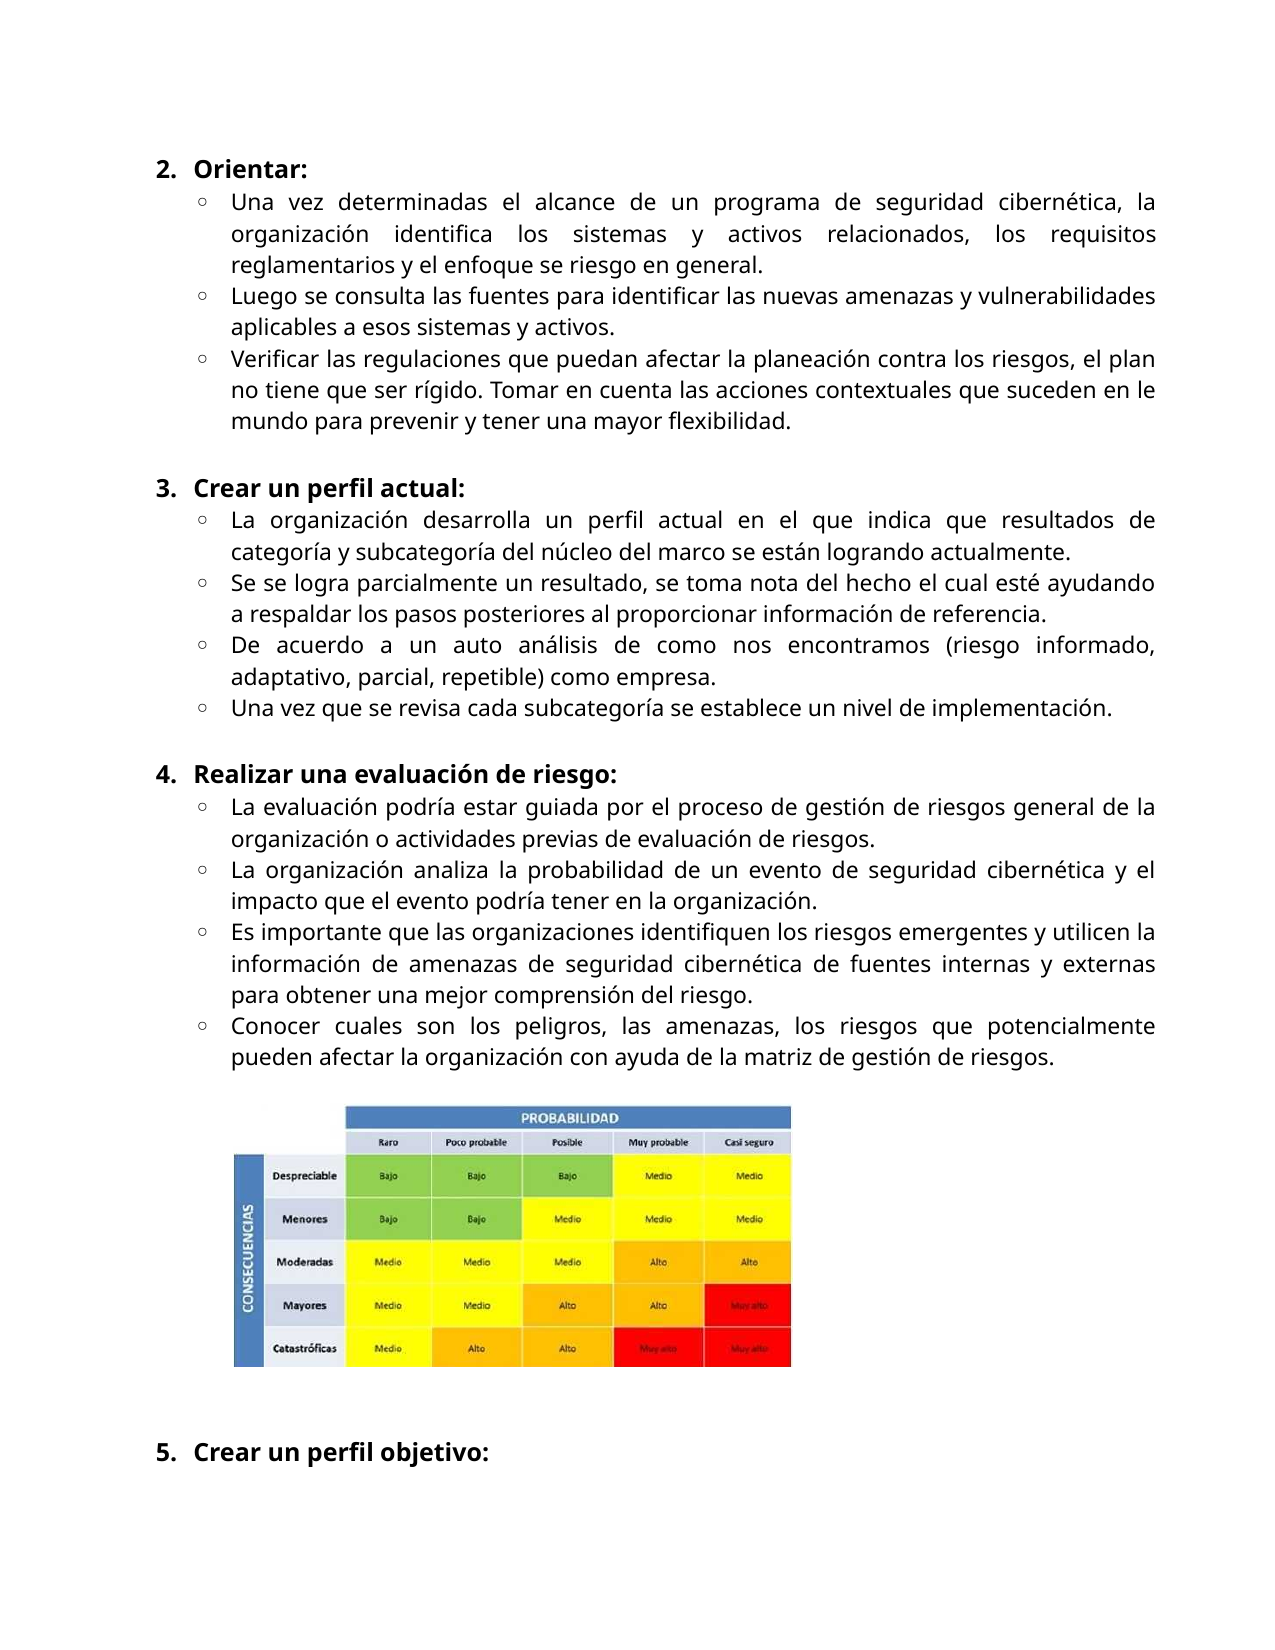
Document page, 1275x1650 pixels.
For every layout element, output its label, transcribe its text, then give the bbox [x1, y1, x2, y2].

list Una vez que se revisa cada subcategoría se establece un nivel de implementación. [193, 692, 1157, 723]
list Se se logra parcialmente un resultado, se toma nota del hecho el cual esté ayudando a respaldar los pasos posteriores al proporcionar información de referencia. [193, 567, 1157, 629]
picture [233, 1103, 793, 1367]
list Orientar: [156, 152, 1157, 186]
list Crear un perfil actual: [156, 470, 1157, 504]
list Es importante que las organizaciones identifiquen los riesgos emergentes y utilicen la información de amenazas de seguridad cibernética de fuentes internas y externas para obtener una mejor comprensión del riesgo. [193, 916, 1157, 1010]
list La organización desarrolla un perfil actual en el que indica que resultados de categoría y subcategoría del núcleo del marco se están logrando actualmente. [193, 504, 1157, 567]
list Verificar las regulaciones que puedan afectar la planeación contra los riesgos, el plan no tiene que ser rígido. Tomar en cuenta las acciones contextuales que suceden en le mundo para prevenir y tener una mayor flexibilidad. [193, 342, 1157, 436]
list Realizar una evaluación de riesgo: [156, 757, 1157, 791]
list La evaluación podría estar guiada por el proceso de gestión de riesgos general de la organización o actividades previas de evaluación de riesgos. [193, 791, 1157, 854]
list Luego se consulta las fuentes para identificar las nuevas amenazas y vulnerabilidades aplicables a esos sistemas y activos. [193, 280, 1157, 342]
list Crear un perfil objetivo: [156, 1435, 1157, 1469]
list De acuerdo a un auto análisis de como nos encontramos (riesgo informado, adaptativo, parcial, repetible) como empresa. [193, 629, 1157, 692]
list Conocer cuales son los peligros, las amenazas, los riesgos que potencialmente pueden afectar la organización con ayuda de la matriz de gestión de riesgos. [193, 1010, 1157, 1072]
list La organización analiza la probabilidad de un evento de seguridad cibernética y el impacto que el evento podría tener en la organización. [193, 854, 1157, 916]
list Una vez determinadas el alcance de un programa de seguridad cibernética, la organización identifica los sistemas y activos relacionados, los requisitos reglamentarios y el enfoque se riesgo en general. [193, 186, 1157, 280]
